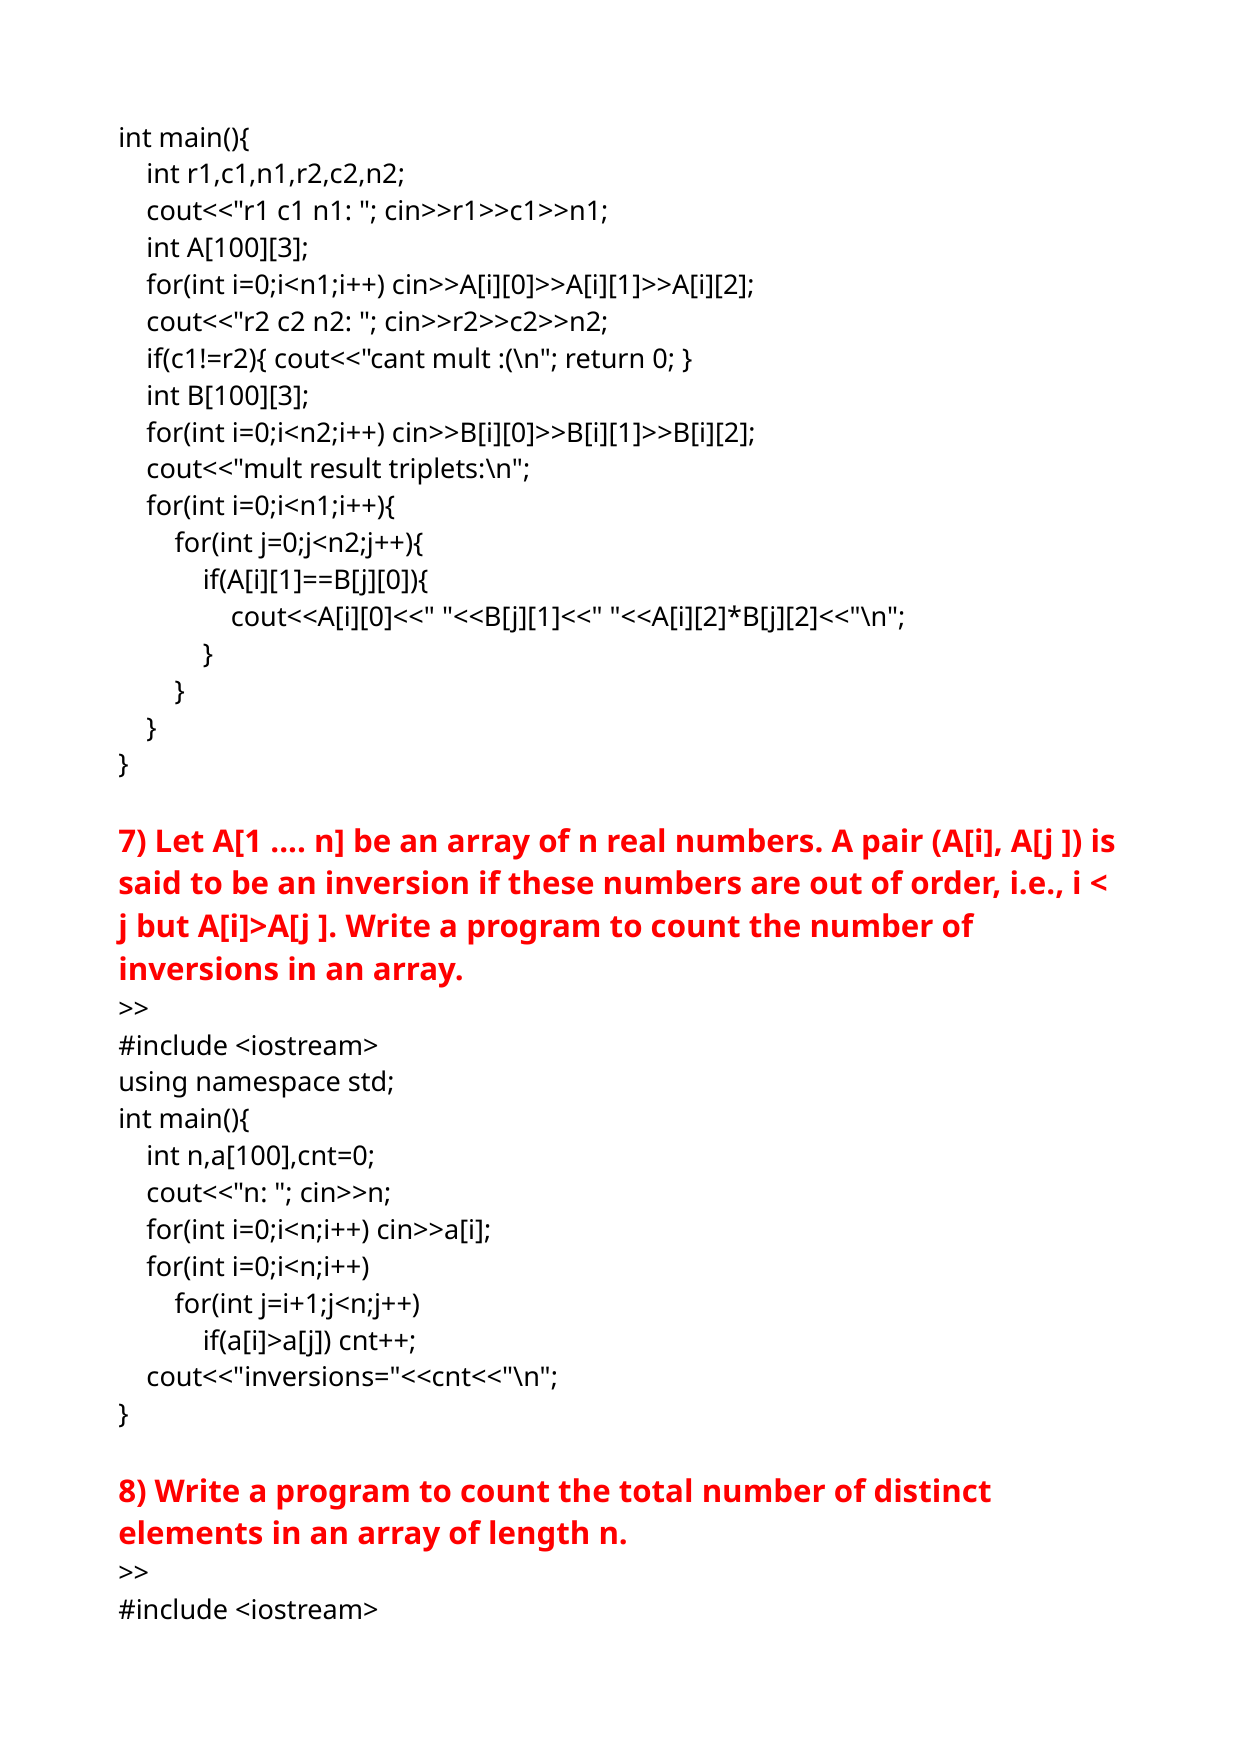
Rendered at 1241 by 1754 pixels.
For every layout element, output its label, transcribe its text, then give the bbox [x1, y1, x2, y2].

text cout<<A[i][0]<<" "<<B[j][1]<<" "<<A[i][2]*B[j][2]<<"\n"; [118, 597, 1122, 634]
text for(int i=0;i<n;i++) cin>>a[i]; [118, 1210, 1122, 1247]
text } [118, 1395, 1122, 1432]
text for(int i=0;i<n2;i++) cin>>B[i][0]>>B[i][1]>>B[i][2]; [118, 413, 1122, 450]
text >> [118, 989, 1122, 1026]
text #include <iostream> [118, 1026, 1122, 1063]
text if(A[i][1]==B[j][0]){ [118, 561, 1122, 597]
text int B[100][3]; [118, 376, 1122, 413]
text cout<<"inversions="<<cnt<<"\n"; [118, 1358, 1122, 1395]
text } [118, 708, 1122, 745]
text int n,a[100],cnt=0; [118, 1137, 1122, 1173]
text cout<<"mult result triplets:\n"; [118, 450, 1122, 487]
text cout<<"r1 c1 n1: "; cin>>r1>>c1>>n1; [118, 192, 1122, 229]
text if(c1!=r2){ cout<<"cant mult :(\n"; return 0; } [118, 339, 1122, 376]
text int r1,c1,n1,r2,c2,n2; [118, 155, 1122, 192]
text for(int i=0;i<n;i++) [118, 1247, 1122, 1284]
text if(a[i]>a[j]) cnt++; [118, 1321, 1122, 1358]
text cout<<"r2 c2 n2: "; cin>>r2>>c2>>n2; [118, 302, 1122, 339]
text for(int i=0;i<n1;i++){ [118, 487, 1122, 524]
text 8) Write a program to count the total number of distinct elements in an array of length n. [118, 1468, 1122, 1554]
text 7) Let A[1 .... n] be an array of n real numbers. A pair (A[i], A[j ]) is said to be an inversion if these numbers are out of order, i.e., i < j but A[i]>A[j ]. Write a program to count the number of inversions in an array. [118, 819, 1122, 989]
text } [118, 671, 1122, 708]
text int main(){ [118, 118, 1122, 155]
text cout<<"n: "; cin>>n; [118, 1173, 1122, 1210]
text for(int j=0;j<n2;j++){ [118, 524, 1122, 561]
text for(int i=0;i<n1;i++) cin>>A[i][0]>>A[i][1]>>A[i][2]; [118, 266, 1122, 302]
text using namespace std; [118, 1063, 1122, 1100]
text } [118, 745, 1122, 782]
text int A[100][3]; [118, 229, 1122, 266]
text int main(){ [118, 1100, 1122, 1137]
text #include <iostream> [118, 1591, 1122, 1627]
text } [118, 634, 1122, 671]
text for(int j=i+1;j<n;j++) [118, 1284, 1122, 1321]
text >> [118, 1554, 1122, 1591]
